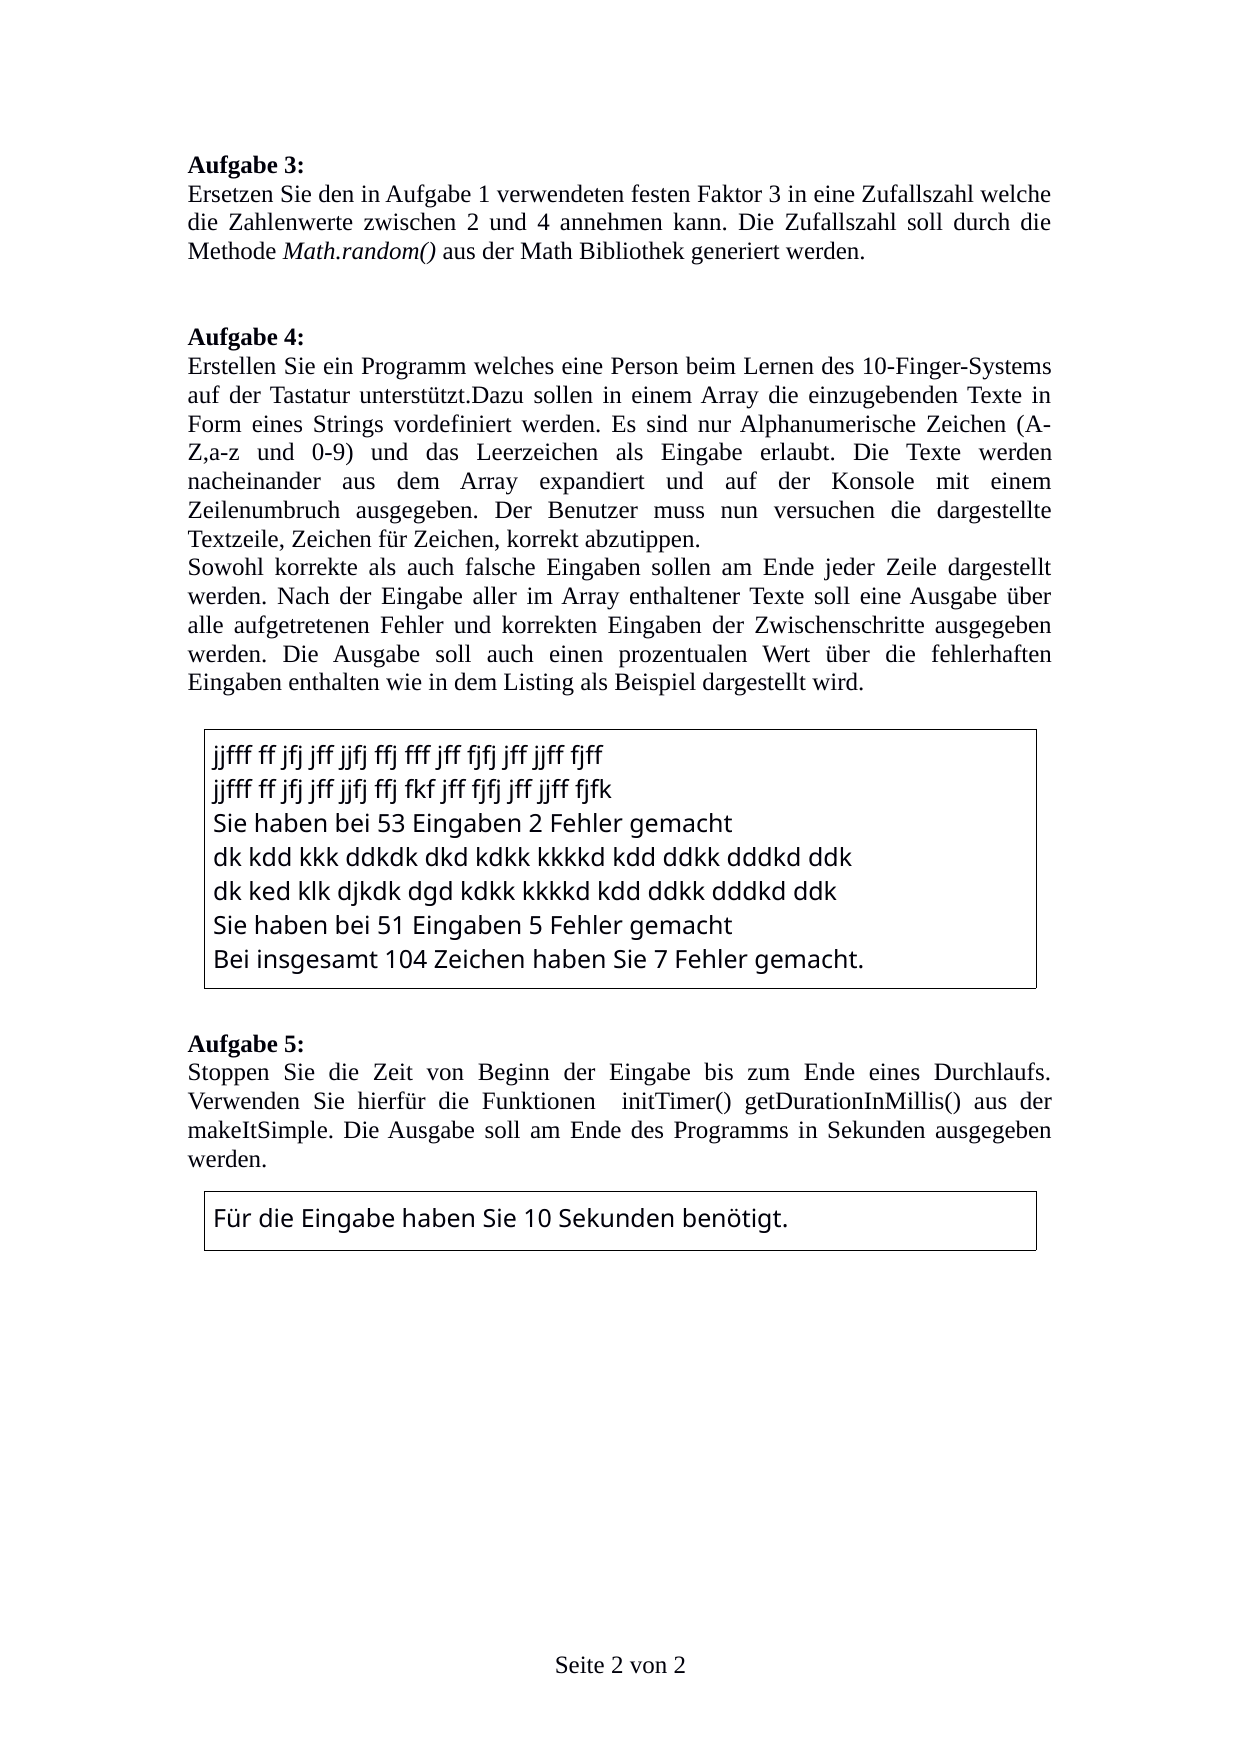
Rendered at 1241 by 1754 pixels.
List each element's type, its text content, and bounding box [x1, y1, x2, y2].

text Sowohl korrekte als auch falsche Eingaben sollen am Ende jeder Zeile dargestellt werden. Nach der Eingabe aller im Array enthaltener Texte soll eine Ausgabe über alle aufgetretenen Fehler und korrekten Eingaben der Zwischenschritte ausgegeben werden. Die Ausgabe soll auch einen prozentualen Wert über die fehlerhaften Eingaben enthalten wie in dem Listing als Beispiel dargestellt wird. [187, 552, 1053, 696]
text dk kdd kkk ddkdk dkd kdkk kkkkd kdd ddkk dddkd ddk [213, 840, 1027, 874]
text jjfff ff jfj jff jjfj ffj fff jff fjfj jff jjff fjff [213, 738, 1027, 772]
text Stoppen Sie die Zeit von Beginn der Eingabe bis zum Ende eines Durchlaufs. Verwenden Sie hierfür die Funktionen initTimer() getDurationInMillis() aus der makeItSimple. Die Ausgabe soll am Ende des Programms in Sekunden ausgegeben werden. [187, 1057, 1053, 1172]
text Aufgabe 3: [187, 150, 1053, 179]
text dk ked klk djkdk dgd kdkk kkkkd kdd ddkk dddkd ddk [213, 874, 1027, 908]
text Sie haben bei 53 Eingaben 2 Fehler gemacht [213, 806, 1027, 840]
text Erstellen Sie ein Programm welches eine Person beim Lernen des 10-Finger-Systems auf der Tastatur unterstützt.Dazu sollen in einem Array die einzugebenden Texte in Form eines Strings vordefiniert werden. Es sind nur Alphanumerische Zeichen (A-Z,a-z und 0-9) und das Leerzeichen als Eingabe erlaubt. Die Texte werden nacheinander aus dem Array expandiert und auf der Konsole mit einem Zeilenumbruch ausgegeben. Der Benutzer muss nun versuchen die dargestellte Textzeile, Zeichen für Zeichen, korrekt abzutippen. [187, 351, 1053, 552]
text Für die Eingabe haben Sie 10 Sekunden benötigt. [213, 1200, 1027, 1234]
text jjfff ff jfj jff jjfj ffj fkf jff fjfj jff jjff fjfk [213, 772, 1027, 806]
text Aufgabe 4: [187, 322, 1053, 351]
text Ersetzen Sie den in Aufgabe 1 verwendeten festen Faktor 3 in eine Zufallszahl welche die Zahlenwerte zwischen 2 und 4 annehmen kann. Die Zufallszahl soll durch die Methode Math.random() aus der Math Bibliothek generiert werden. [187, 179, 1053, 265]
text Aufgabe 5: [187, 1029, 1053, 1057]
text [205, 730, 1036, 988]
text Sie haben bei 51 Eingaben 5 Fehler gemacht [213, 908, 1027, 942]
text Bei insgesamt 104 Zeichen haben Sie 7 Fehler gemacht. [213, 942, 1027, 976]
